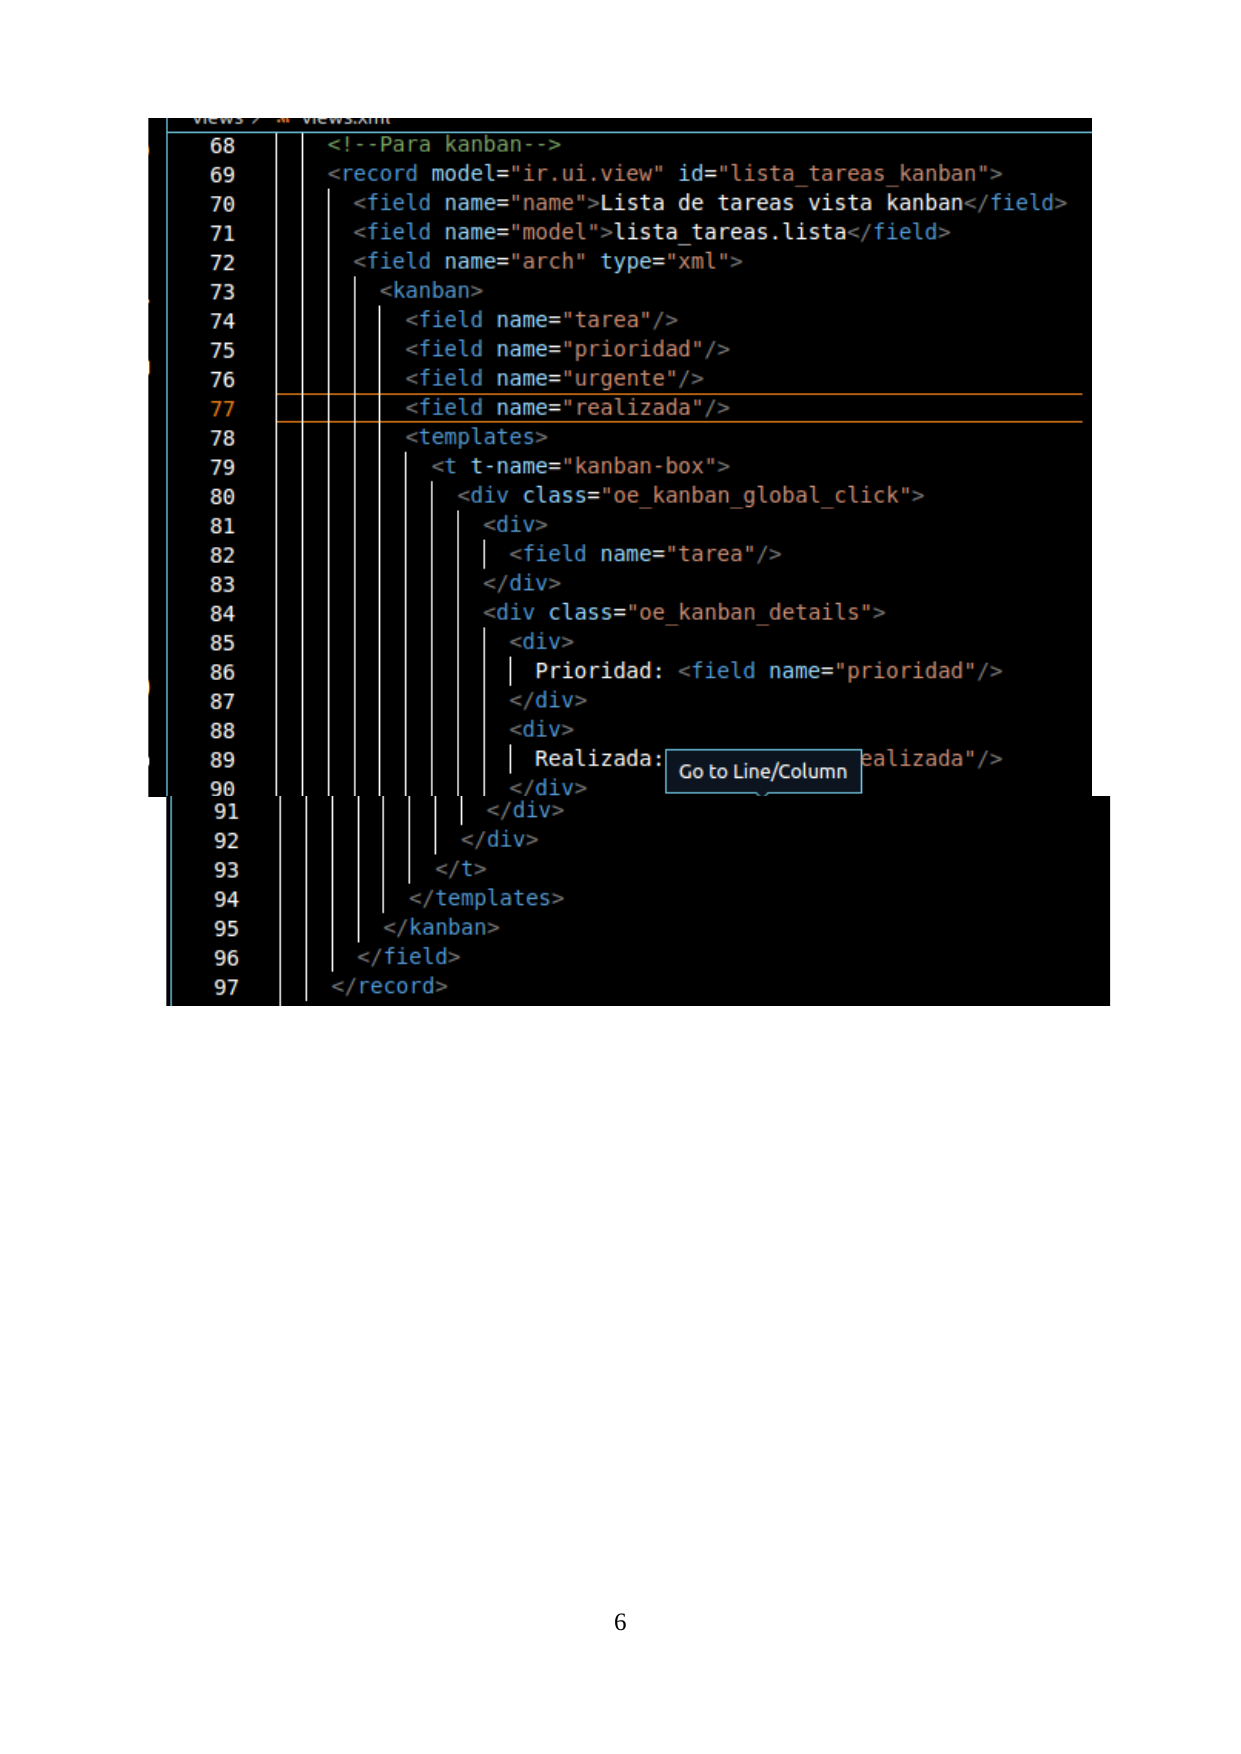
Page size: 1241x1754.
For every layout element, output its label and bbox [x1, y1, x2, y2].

picture [148, 118, 1110, 1006]
